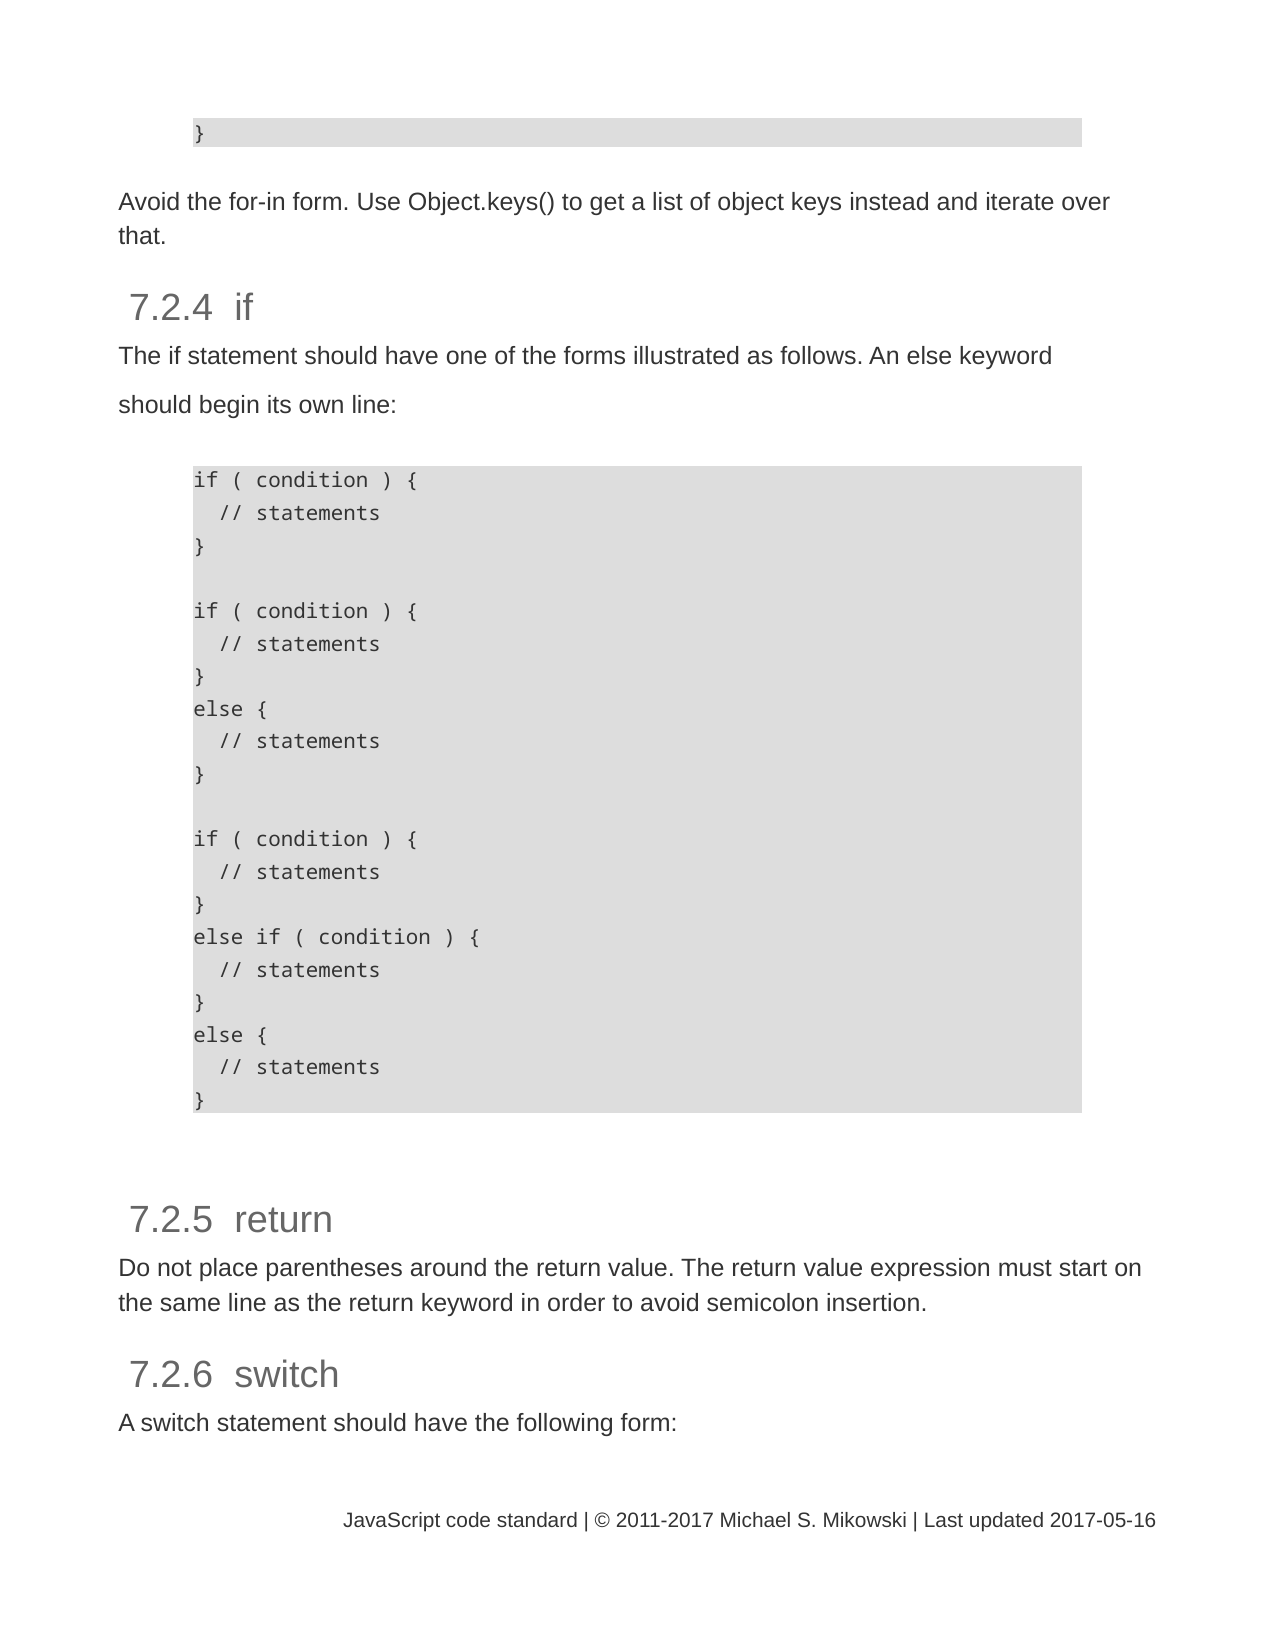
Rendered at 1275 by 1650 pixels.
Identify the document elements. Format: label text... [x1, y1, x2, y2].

text } [193, 661, 1082, 690]
text Do not place parentheses around the return value. The return value expression must start on the same line as the return keyword in order to avoid semicolon insertion. [118, 1253, 1157, 1316]
subtitle switch [118, 1351, 1157, 1395]
subtitle if [118, 285, 1157, 328]
text if ( condition ) { [193, 466, 1082, 494]
text // statements [193, 1052, 1082, 1081]
text Avoid the for-in form. Use Object.keys() to get a list of object keys instead and iterate over that. [118, 187, 1157, 250]
text } [193, 531, 1082, 559]
text else { [193, 694, 1082, 722]
subtitle return [118, 1197, 1157, 1241]
text else { [193, 1020, 1082, 1048]
text // statements [193, 955, 1082, 983]
text if ( condition ) { [193, 824, 1082, 853]
text else if ( condition ) { [193, 922, 1082, 951]
text // statements [193, 629, 1082, 657]
text // statements [193, 857, 1082, 885]
text // statements [193, 726, 1082, 755]
text } [193, 1085, 1082, 1113]
text } [193, 118, 1082, 147]
text } [193, 889, 1082, 918]
text // statements [193, 498, 1082, 527]
text } [193, 759, 1082, 787]
text } [193, 987, 1082, 1016]
text A switch statement should have the following form: [118, 1407, 1157, 1436]
text if ( condition ) { [193, 596, 1082, 624]
text should begin its own line: [118, 390, 1157, 419]
text The if statement should have one of the forms illustrated as follows. An else keyword [118, 341, 1157, 370]
